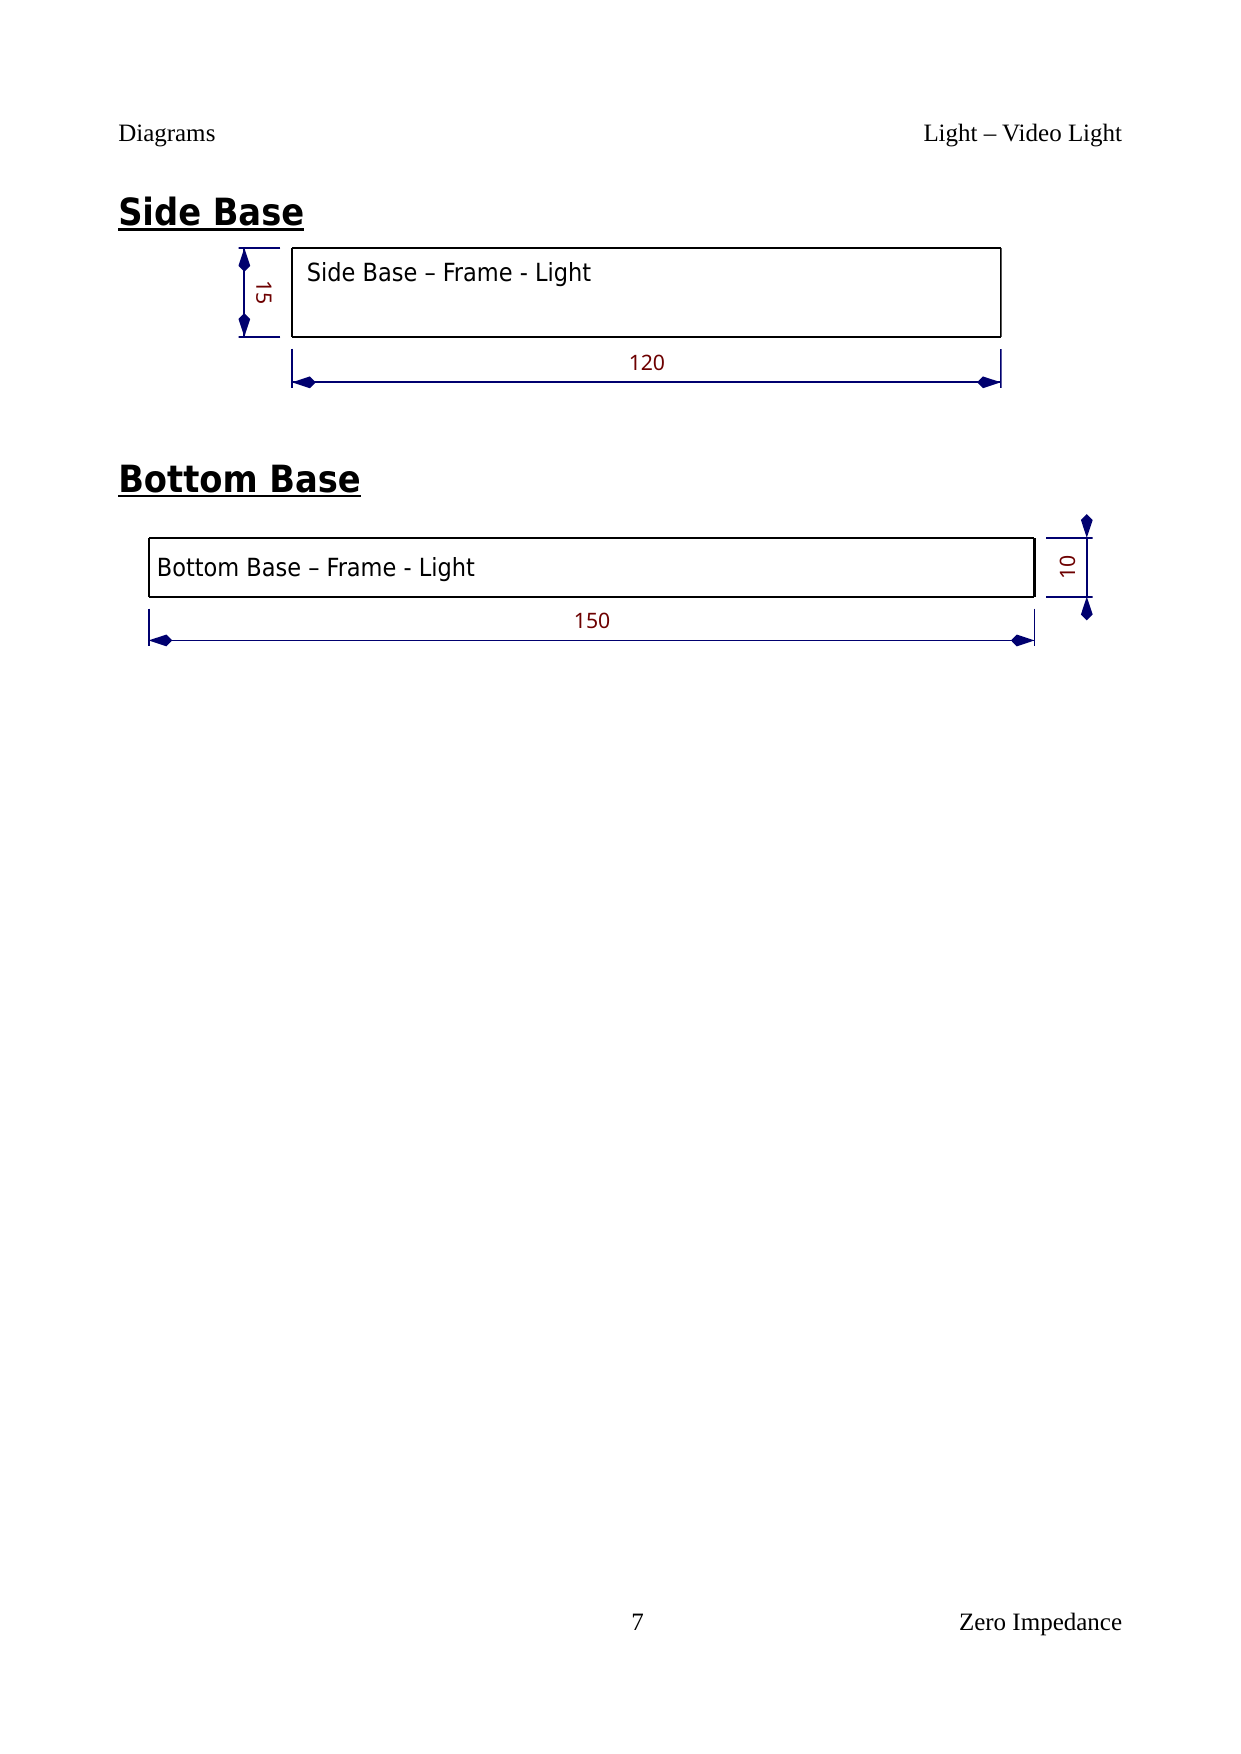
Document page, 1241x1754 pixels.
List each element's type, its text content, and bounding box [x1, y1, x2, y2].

subtitle Bottom Base [118, 458, 1122, 502]
subtitle Side Base [118, 191, 1122, 234]
